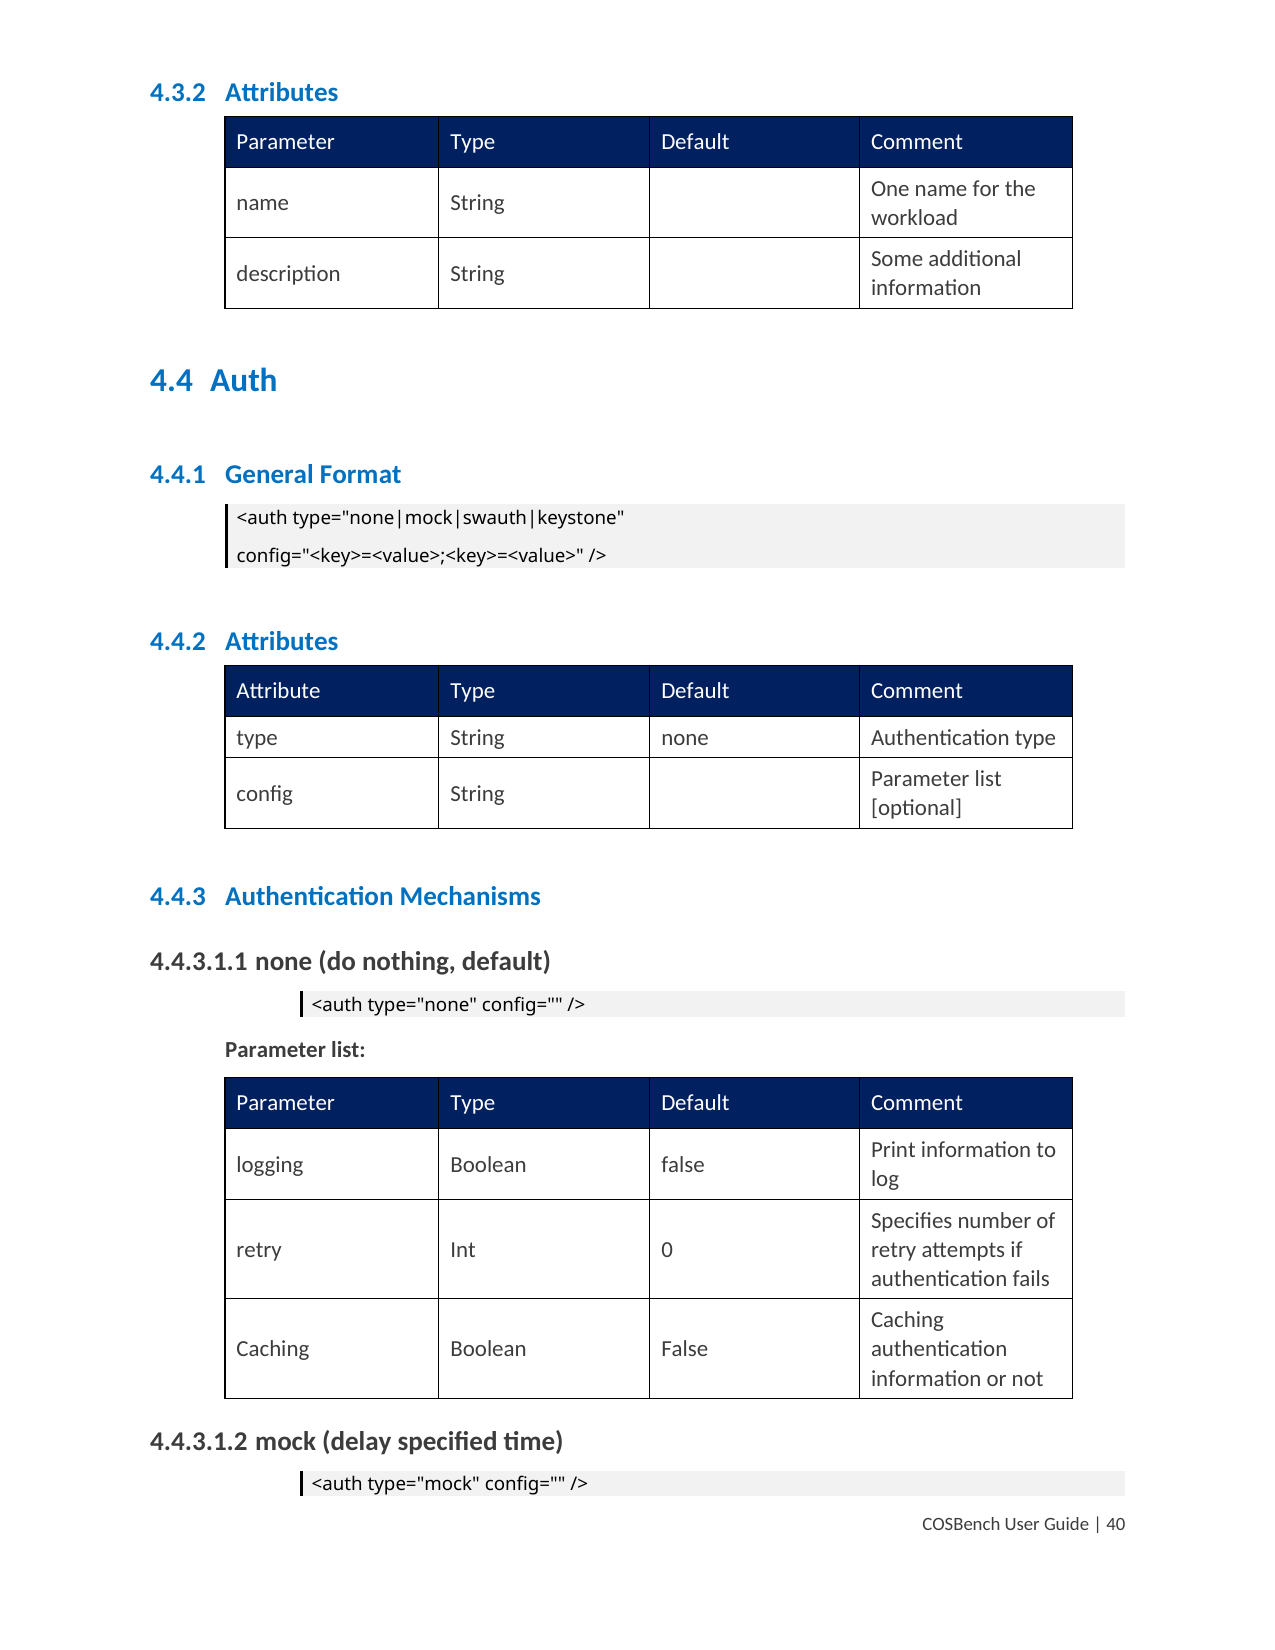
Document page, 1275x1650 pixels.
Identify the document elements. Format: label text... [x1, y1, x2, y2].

text Parameter list: [225, 1035, 1125, 1063]
table_cell Caching [226, 1299, 438, 1398]
table_header Type [439, 666, 649, 716]
subtitle General Format [150, 457, 1125, 490]
table_header Comment [860, 666, 1072, 716]
table_header Default [650, 666, 859, 716]
table_cell 0 [650, 1200, 859, 1298]
subtitle none (do nothing, default) [150, 944, 1125, 977]
table_header Default [650, 117, 859, 167]
table_cell Boolean [439, 1129, 649, 1198]
subtitle Attributes [150, 624, 1125, 657]
table_cell Authentication type [860, 717, 1072, 757]
table_cell Parameter list [optional] [860, 758, 1072, 828]
table_cell none [650, 717, 859, 757]
table_cell Boolean [439, 1299, 649, 1398]
table_header Default [650, 1078, 859, 1128]
table_cell Print information to log [860, 1129, 1072, 1198]
subtitle Authentication Mechanisms [150, 879, 1125, 912]
table_cell false [650, 1129, 859, 1198]
subtitle Attributes [150, 75, 1125, 108]
table_cell description [226, 238, 438, 308]
text <auth type="mock" config="" /> [303, 1471, 1125, 1496]
table_cell retry [226, 1200, 438, 1298]
table_cell logging [226, 1129, 438, 1198]
subtitle Auth [150, 359, 1125, 399]
subtitle mock (delay specified time) [150, 1424, 1125, 1457]
table_cell String [439, 717, 649, 757]
table_header Parameter [226, 1078, 438, 1128]
table_cell String [439, 238, 649, 308]
table_cell config [226, 758, 438, 828]
text <auth type="none" config="" /> [303, 991, 1125, 1017]
table_cell [650, 238, 859, 308]
table_header Type [439, 1078, 649, 1128]
table_cell Caching authentication information or not [860, 1299, 1072, 1398]
table_cell String [439, 168, 649, 237]
table_cell name [226, 168, 438, 237]
table_header Attribute [226, 666, 438, 716]
table_header Type [439, 117, 649, 167]
table_cell type [226, 717, 438, 757]
table_cell [650, 168, 859, 237]
table_cell Int [439, 1200, 649, 1298]
table_cell One name for the workload [860, 168, 1072, 237]
table_header Parameter [226, 117, 438, 167]
table_cell False [650, 1299, 859, 1398]
table_cell Some additional information [860, 238, 1072, 308]
text config="<key>=<value>;<key>=<value>" /> [228, 542, 1125, 568]
table_header Comment [860, 1078, 1072, 1128]
table_cell [650, 758, 859, 828]
table_cell Specifies number of retry attempts if authentication fails [860, 1200, 1072, 1298]
table_cell String [439, 758, 649, 828]
text <auth type="none|mock|swauth|keystone" [228, 504, 1125, 530]
table_header Comment [860, 117, 1072, 167]
